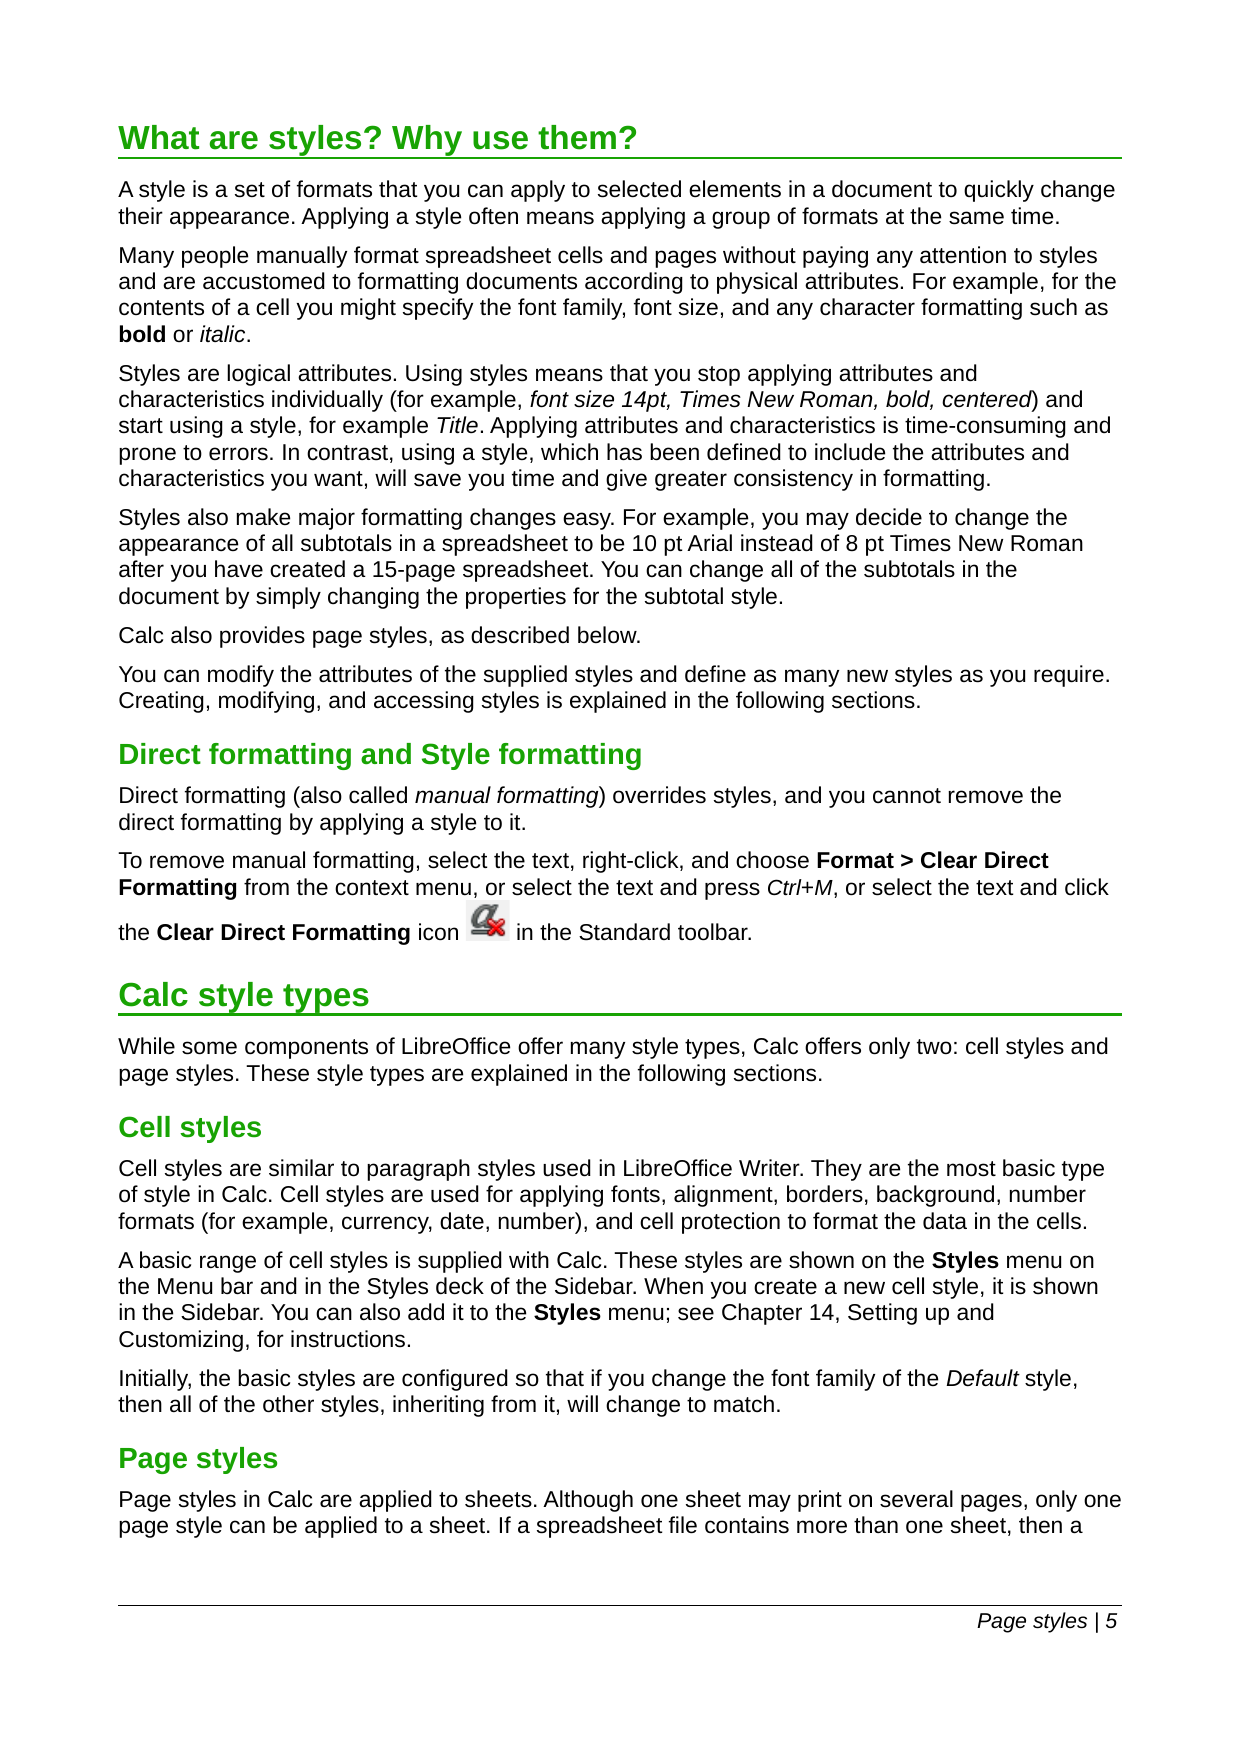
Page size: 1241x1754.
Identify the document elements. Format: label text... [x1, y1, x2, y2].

text Initially, the basic styles are configured so that if you change the font family of the Default style, then all of the other styles, inheriting from it, will change to match. [118, 1364, 1122, 1417]
text Styles are logical attributes. Using styles means that you stop applying attributes and characteristics individually (for example, font size 14pt, Times New Roman, bold, centered) and start using a style, for example Title. Applying attributes and characteristics is time-consuming and prone to errors. In contrast, using a style, which has been defined to include the attributes and characteristics you want, will save you time and give greater consistency in formatting. [118, 359, 1122, 491]
subtitle Direct formatting and Style formatting [118, 737, 1122, 770]
text To remove manual formatting, select the text, right-click, and choose Format > Clear Direct Formatting from the context menu, or select the text and press Ctrl+M, or select the text and click the Clear Direct Formatting icon in the Standard toolbar. [118, 847, 1122, 946]
text Page styles in Calc are applied to sheets. Although one sheet may print on several pages, only one page style can be applied to a sheet. If a spreadsheet file contains more than one sheet, then a [118, 1486, 1122, 1539]
text Many people manually format spreadsheet cells and pages without paying any attention to styles and are accustomed to formatting documents according to physical attributes. For example, for the contents of a cell you might specify the font family, font size, and any character formatting such as bold or italic. [118, 242, 1122, 347]
subtitle What are styles? Why use them? [118, 118, 1122, 157]
text Direct formatting (also called manual formatting) overrides styles, and you cannot remove the direct formatting by applying a style to it. [118, 782, 1122, 835]
text While some components of LibreOffice offer many style types, Calc offers only two: cell styles and page styles. These style types are explained in the following sections. [118, 1033, 1122, 1086]
subtitle Calc style types [118, 975, 1122, 1013]
text Cell styles are similar to paragraph styles used in LibreOffice Writer. They are the most basic type of style in Calc. Cell styles are used for applying fonts, alignment, borders, background, number formats (for example, currency, date, number), and cell protection to format the data in the cells. [118, 1155, 1122, 1234]
text A style is a set of formats that you can apply to selected elements in a document to quickly change their appearance. Applying a style often means applying a group of formats at the same time. [118, 176, 1122, 229]
text You can modify the attributes of the supplied styles and define as many new styles as you require. Creating, modifying, and accessing styles is explained in the following sections. [118, 661, 1122, 713]
text Styles also make major formatting changes easy. For example, you may decide to change the appearance of all subtotals in a spreadsheet to be 10 pt Arial instead of 8 pt Times New Roman after you have created a 15-page spreadsheet. You can change all of the subtotals in the document by simply changing the properties for the subtotal style. [118, 504, 1122, 609]
subtitle Page styles [118, 1441, 1122, 1474]
text A basic range of cell styles is supplied with Calc. These styles are shown on the Styles menu on the Menu bar and in the Styles deck of the Sidebar. When you create a new cell style, it is shown in the Sidebar. You can also add it to the Styles menu; see Chapter 14, Setting up and Customizing, for instructions. [118, 1247, 1122, 1352]
text Calc also provides page styles, as described below. [118, 622, 1122, 648]
subtitle Cell styles [118, 1110, 1122, 1143]
picture [465, 900, 510, 941]
